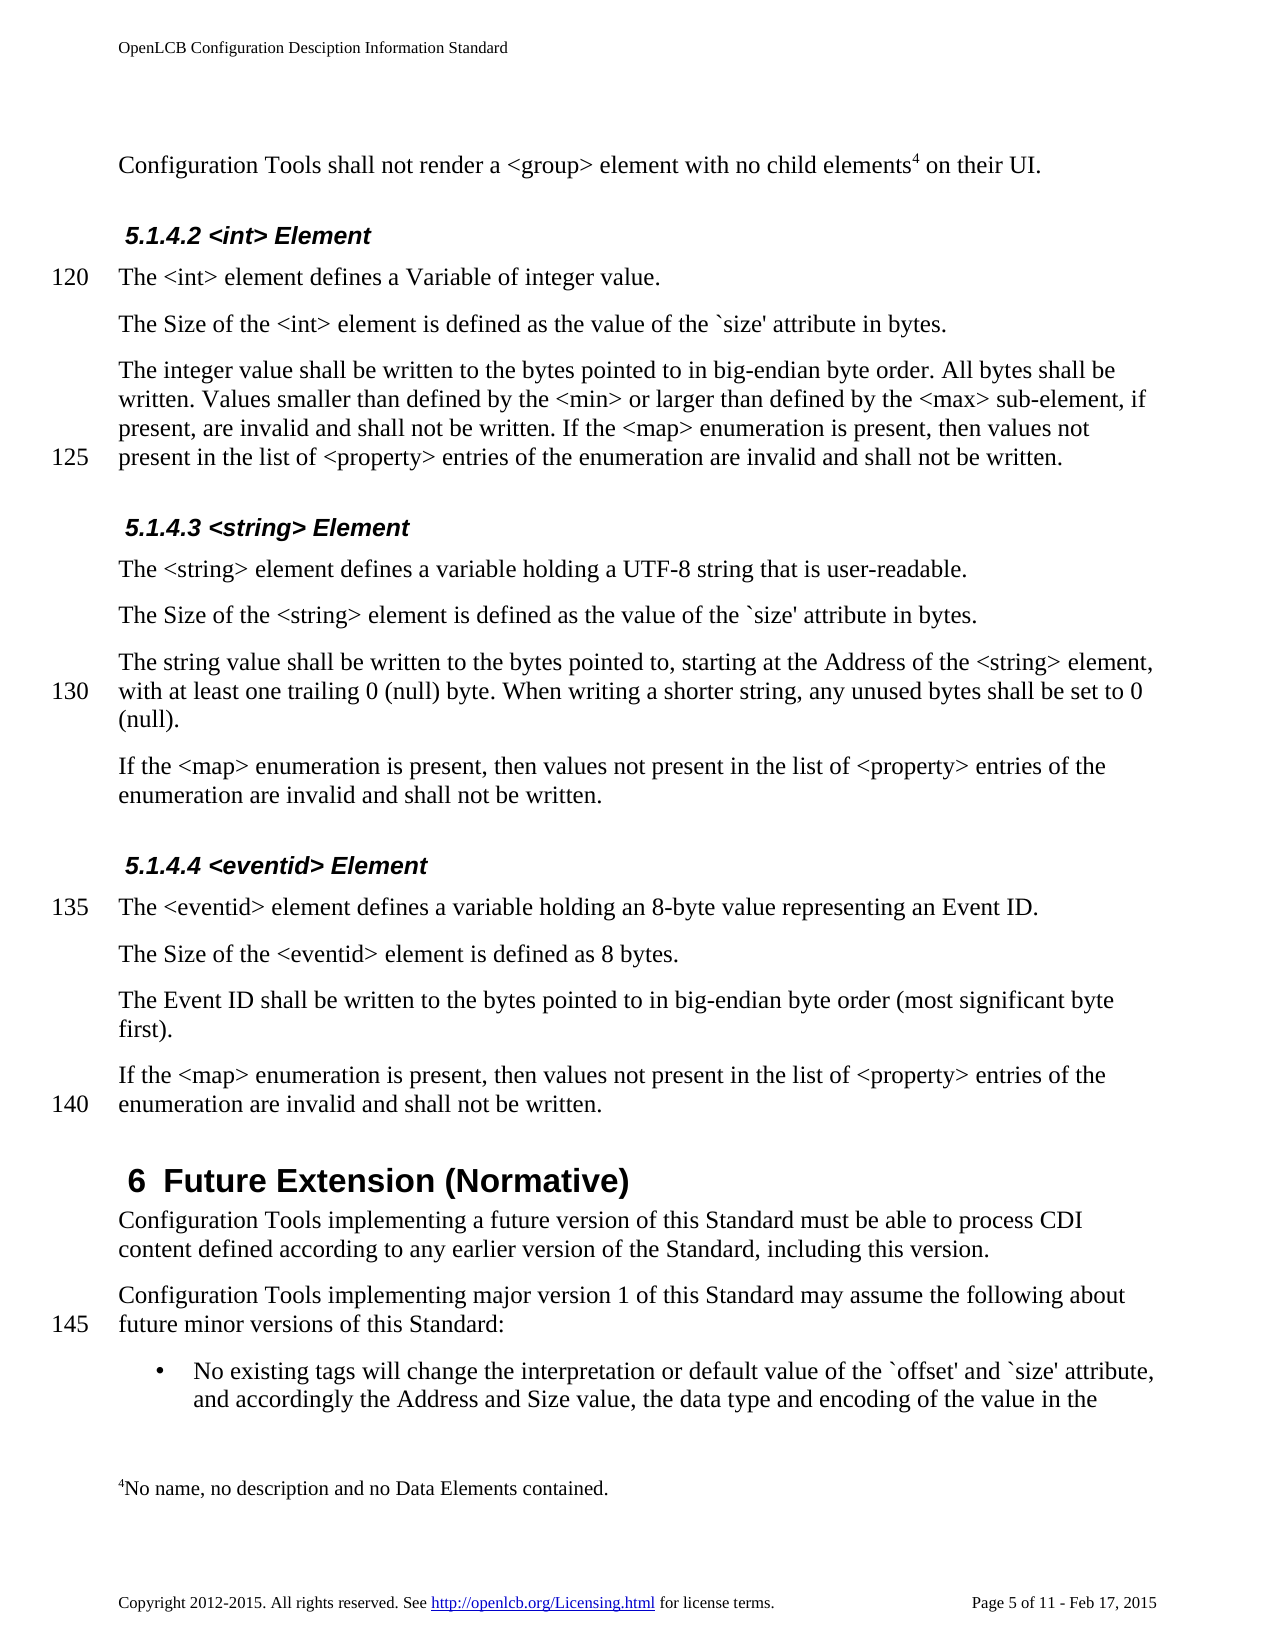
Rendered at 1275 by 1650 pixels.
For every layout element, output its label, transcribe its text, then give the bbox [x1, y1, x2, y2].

text Configuration Tools implementing major version 1 of this Standard may assume the following about future minor versions of this Standard: [118, 1281, 1157, 1338]
text The <string> element defines a variable holding a UTF-8 string that is user-readable. [118, 554, 1157, 583]
text The Size of the <eventid> element is defined as 8 bytes. [118, 939, 1157, 967]
text The integer value shall be written to the bytes pointed to in big-endian byte order. All bytes shall be written. Values smaller than defined by the <min> or larger than defined by the <max> sub-element, if present, are invalid and shall not be written. If the <map> enumeration is present, then values not present in the list of <property> entries of the enumeration are invalid and shall not be written. [118, 355, 1157, 470]
text No name, no description and no Data Elements contained. [118, 1476, 1157, 1500]
subtitle <eventid> Element [118, 851, 1157, 880]
subtitle Future Extension (Normative) [118, 1161, 1157, 1199]
text The <eventid> element defines a variable holding an 8-byte value representing an Event ID. [118, 892, 1157, 921]
text The string value shall be written to the bytes pointed to, starting at the Address of the <string> element, with at least one trailing 0 (null) byte. When writing a shorter string, any unused bytes shall be set to 0 (null). [118, 647, 1157, 733]
text If the <map> enumeration is present, then values not present in the list of <property> entries of the enumeration are invalid and shall not be written. [118, 751, 1157, 808]
subtitle <int> Element [118, 221, 1157, 250]
text The Size of the <int> element is defined as the value of the `size' attribute in bytes. [118, 309, 1157, 338]
text The Size of the <string> element is defined as the value of the `size' attribute in bytes. [118, 601, 1157, 629]
text Configuration Tools implementing a future version of this Standard must be able to process CDI content defined according to any earlier version of the Standard, including this version. [118, 1205, 1157, 1263]
subtitle <string> Element [118, 513, 1157, 542]
text The Event ID shall be written to the bytes pointed to in big-endian byte order (most significant byte first). [118, 985, 1157, 1043]
text Configuration Tools shall not render a <group> element with no child elements on their UI. [118, 150, 1157, 179]
list No existing tags will change the interpretation or default value of the `offset' and `size' attribute, and accordingly the Address and Size value, the data type and encoding of the value in the [156, 1356, 1157, 1413]
text If the <map> enumeration is present, then values not present in the list of <property> entries of the enumeration are invalid and shall not be written. [118, 1060, 1157, 1118]
text The <int> element defines a Variable of integer value. [118, 262, 1157, 291]
